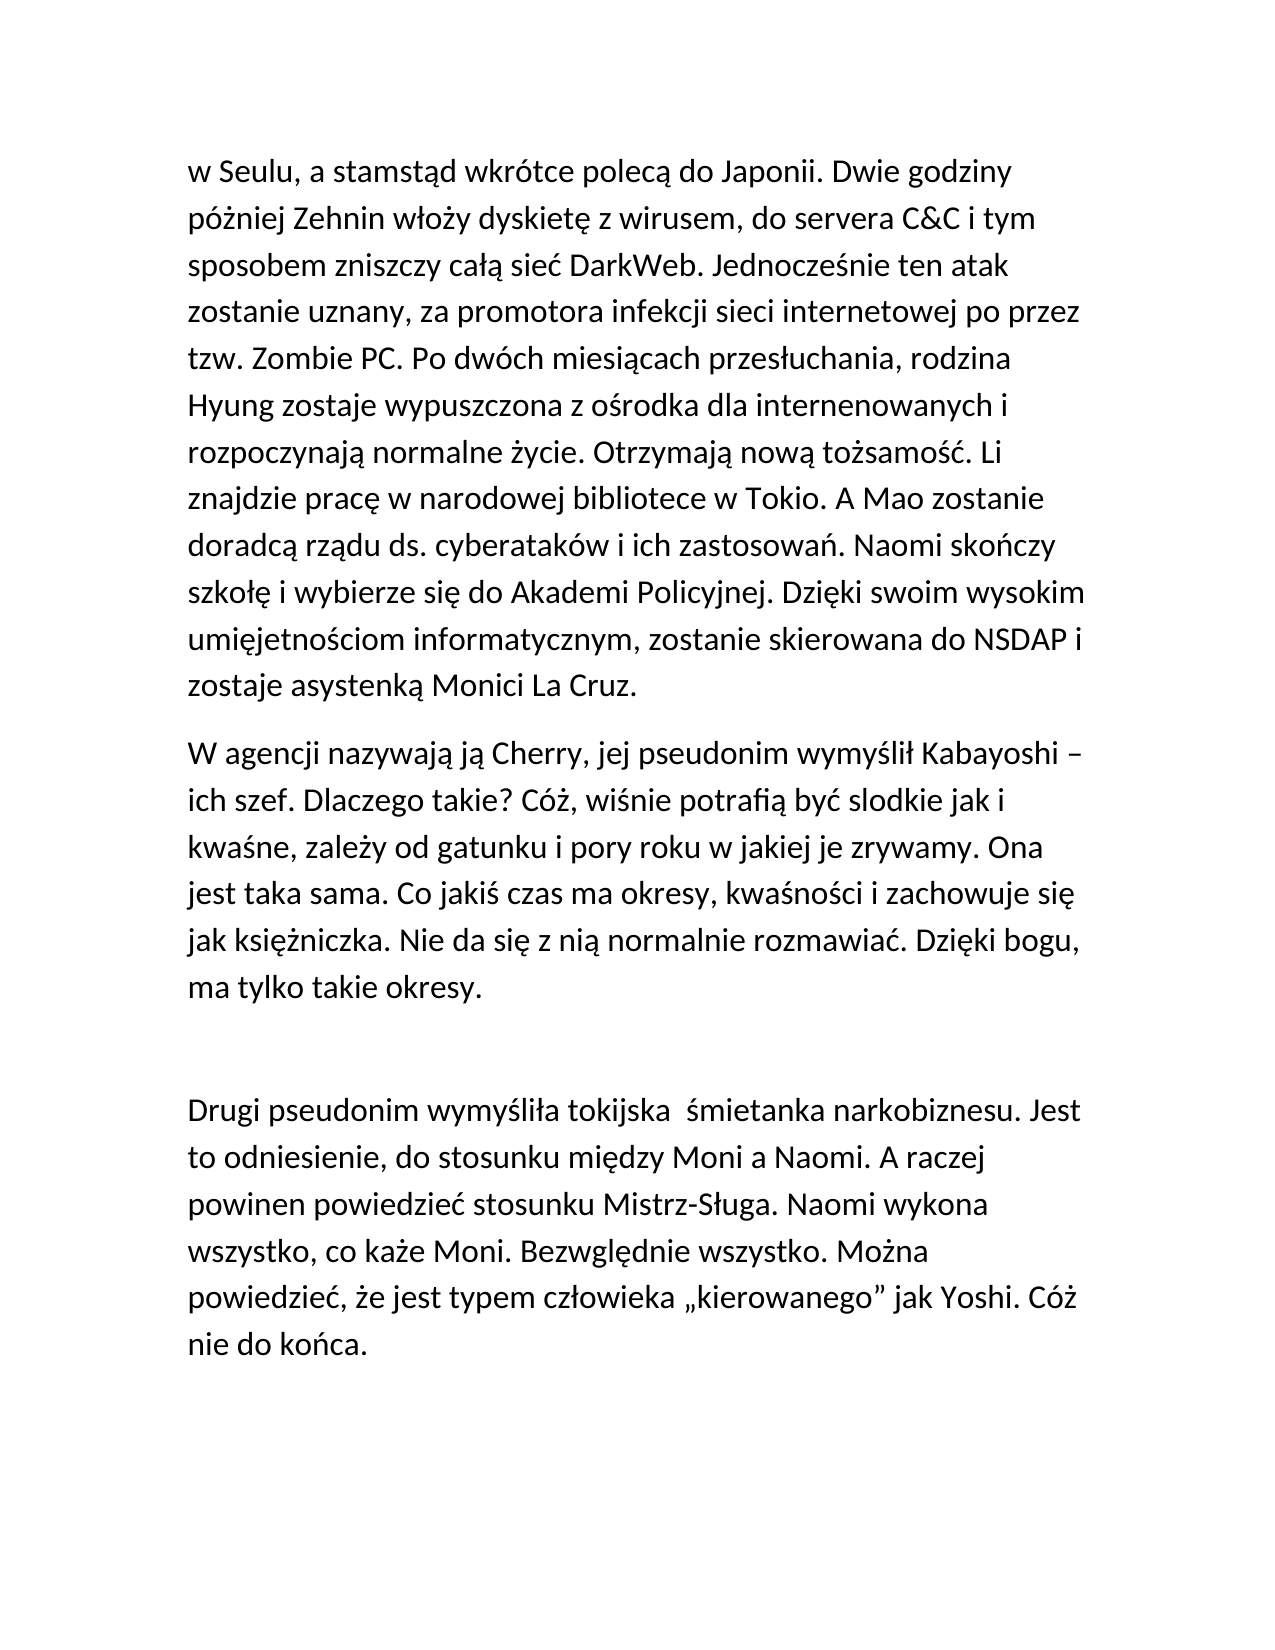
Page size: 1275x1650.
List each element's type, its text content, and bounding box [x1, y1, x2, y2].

text W agencji nazywają ją Cherry, jej pseudonim wymyślił Kabayoshi – ich szef. Dlaczego takie? Cóż, wiśnie potrafią być slodkie jak i kwaśne, zależy od gatunku i pory roku w jakiej je zrywamy. Ona jest taka sama. Co jakiś czas ma okresy, kwaśności i zachowuje się jak księżniczka. Nie da się z nią normalnie rozmawiać. Dzięki bogu, ma tylko takie okresy. [187, 732, 1087, 1007]
text w Seulu, a stamstąd wkrótce polecą do Japonii. Dwie godziny póżniej Zehnin włoży dyskietę z wirusem, do servera C&C i tym sposobem zniszczy całą sieć DarkWeb. Jednocześnie ten atak zostanie uznany, za promotora infekcji sieci internetowej po przez tzw. Zombie PC. Po dwóch miesiącach przesłuchania, rodzina Hyung zostaje wypuszczona z ośrodka dla internenowanych i rozpoczynają normalne życie. Otrzymają nową tożsamość. Li znajdzie pracę w narodowej bibliotece w Tokio. A Mao zostanie doradcą rządu ds. cyberataków i ich zastosowań. Naomi skończy szkołę i wybierze się do Akademi Policyjnej. Dzięki swoim wysokim umięjetnościom informatycznym, zostanie skierowana do NSDAP i zostaje asystenką Monici La Cruz. [187, 150, 1087, 705]
text Drugi pseudonim wymyśliła tokijska śmietanka narkobiznesu. Jest to odniesienie, do stosunku między Moni a Naomi. A raczej powinen powiedzieć stosunku Mistrz-Sługa. Naomi wykona wszystko, co każe Moni. Bezwględnie wszystko. Można powiedzieć, że jest typem człowieka „kierowanego” jak Yoshi. Cóż nie do końca. [187, 1089, 1087, 1364]
